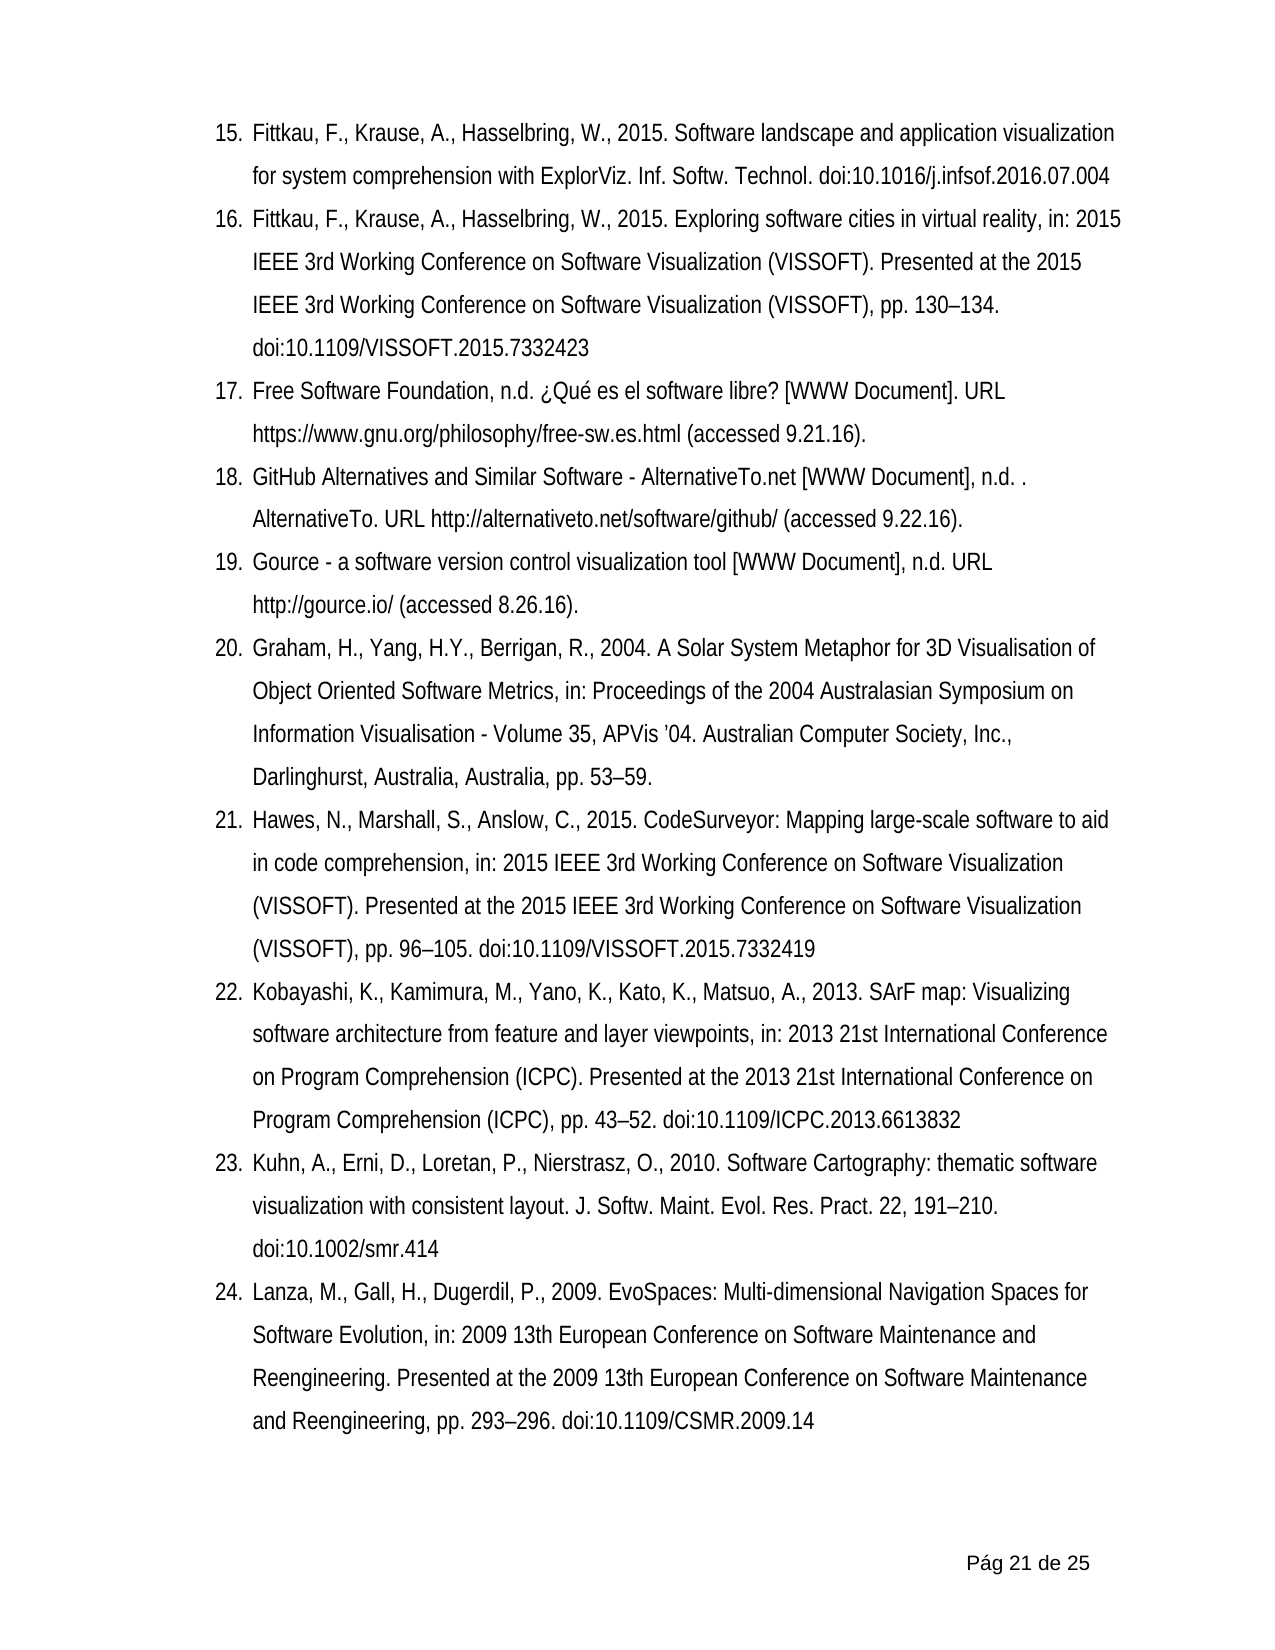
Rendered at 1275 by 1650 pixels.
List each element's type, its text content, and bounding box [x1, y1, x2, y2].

list Gource - a software version control visualization tool [WWW Document], n.d. URL http://gource.io/ (accessed 8.26.16). [215, 547, 1127, 619]
list Kobayashi, K., Kamimura, M., Yano, K., Kato, K., Matsuo, A., 2013. SArF map: Visualizing software architecture from feature and layer viewpoints, in: 2013 21st International Conference on Program Comprehension (ICPC). Presented at the 2013 21st International Conference on Program Comprehension (ICPC), pp. 43–52. doi:10.1109/ICPC.2013.6613832 [215, 976, 1127, 1134]
list Fittkau, F., Krause, A., Hasselbring, W., 2015. Exploring software cities in virtual reality, in: 2015 IEEE 3rd Working Conference on Software Visualization (VISSOFT). Presented at the 2015 IEEE 3rd Working Conference on Software Visualization (VISSOFT), pp. 130–134. doi:10.1109/VISSOFT.2015.7332423 [215, 204, 1127, 361]
list Hawes, N., Marshall, S., Anslow, C., 2015. CodeSurveyor: Mapping large-scale software to aid in code comprehension, in: 2015 IEEE 3rd Working Conference on Software Visualization (VISSOFT). Presented at the 2015 IEEE 3rd Working Conference on Software Visualization (VISSOFT), pp. 96–105. doi:10.1109/VISSOFT.2015.7332419 [215, 805, 1127, 962]
list Graham, H., Yang, H.Y., Berrigan, R., 2004. A Solar System Metaphor for 3D Visualisation of Object Oriented Software Metrics, in: Proceedings of the 2004 Australasian Symposium on Information Visualisation - Volume 35, APVis ’04. Australian Computer Society, Inc., Darlinghurst, Australia, Australia, pp. 53–59. [215, 633, 1127, 791]
list Lanza, M., Gall, H., Dugerdil, P., 2009. EvoSpaces: Multi-dimensional Navigation Spaces for Software Evolution, in: 2009 13th European Conference on Software Maintenance and Reengineering. Presented at the 2009 13th European Conference on Software Maintenance and Reengineering, pp. 293–296. doi:10.1109/CSMR.2009.14 [215, 1277, 1127, 1434]
list Kuhn, A., Erni, D., Loretan, P., Nierstrasz, O., 2010. Software Cartography: thematic software visualization with consistent layout. J. Softw. Maint. Evol. Res. Pract. 22, 191–210. doi:10.1002/smr.414 [215, 1148, 1127, 1263]
list GitHub Alternatives and Similar Software - AlternativeTo.net [WWW Document], n.d. . AlternativeTo. URL http://alternativeto.net/software/github/ (accessed 9.22.16). [215, 461, 1127, 533]
list Free Software Foundation, n.d. ¿Qué es el software libre? [WWW Document]. URL https://www.gnu.org/philosophy/free-sw.es.html (accessed 9.21.16). [215, 376, 1127, 447]
list Fittkau, F., Krause, A., Hasselbring, W., 2015. Software landscape and application visualization for system comprehension with ExplorViz. Inf. Softw. Technol. doi:10.1016/j.infsof.2016.07.004 [215, 118, 1127, 190]
